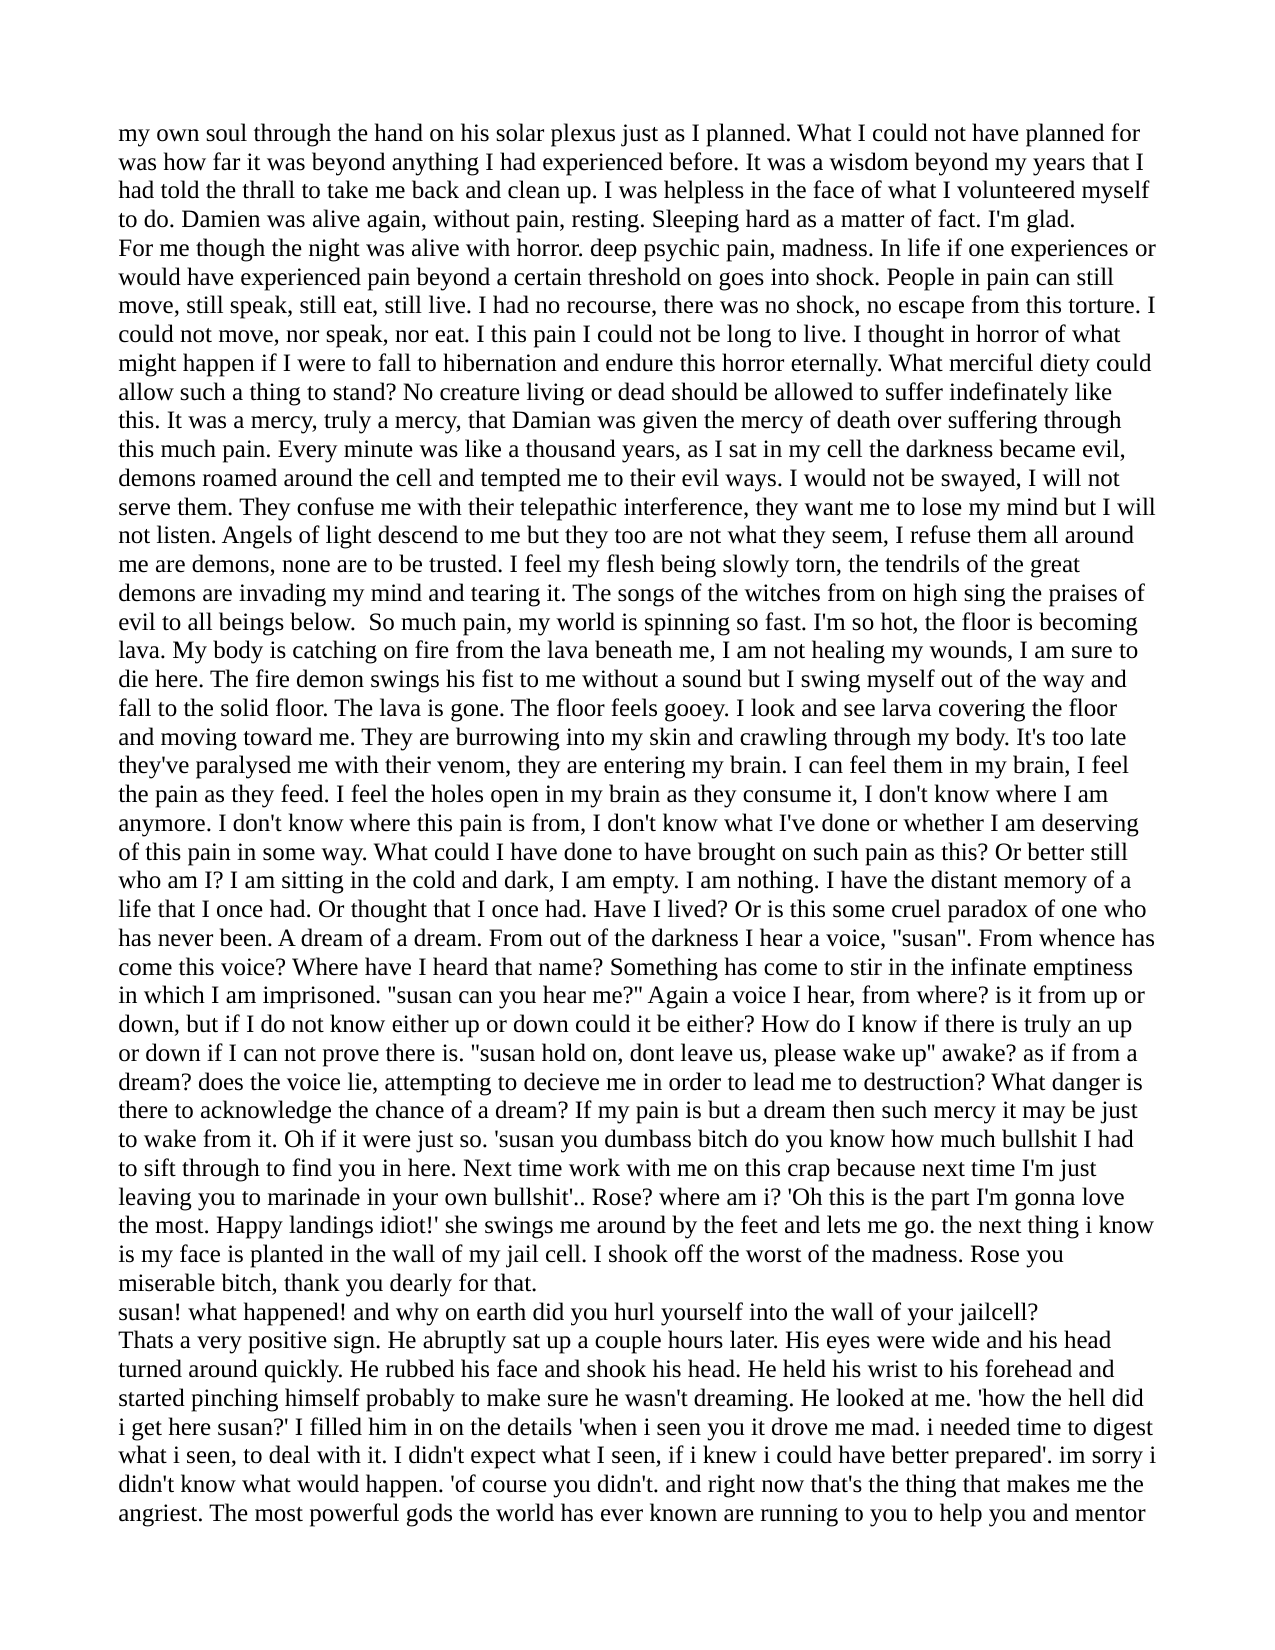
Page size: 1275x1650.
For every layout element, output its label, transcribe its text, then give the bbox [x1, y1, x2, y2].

text Thats a very positive sign. He abruptly sat up a couple hours later. His eyes were wide and his head turned around quickly. He rubbed his face and shook his head. He held his wrist to his forehead and started pinching himself probably to make sure he wasn't dreaming. He looked at me. 'how the hell did i get here susan?' I filled him in on the details 'when i seen you it drove me mad. i needed time to digest what i seen, to deal with it. I didn't expect what I seen, if i knew i could have better prepared'. im sorry i didn't know what would happen. 'of course you didn't. and right now that's the thing that makes me the angriest. The most powerful gods the world has ever known are running to you to help you and mentor [118, 1326, 1157, 1527]
text susan! what happened! and why on earth did you hurl yourself into the wall of your jailcell? [118, 1297, 1157, 1326]
text my own soul through the hand on his solar plexus just as I planned. What I could not have planned for was how far it was beyond anything I had experienced before. It was a wisdom beyond my years that I had told the thrall to take me back and clean up. I was helpless in the face of what I volunteered myself to do. Damien was alive again, without pain, resting. Sleeping hard as a matter of fact. I'm glad. [118, 118, 1157, 233]
text For me though the night was alive with horror. deep psychic pain, madness. In life if one experiences or would have experienced pain beyond a certain threshold on goes into shock. People in pain can still move, still speak, still eat, still live. I had no recourse, there was no shock, no escape from this torture. I could not move, nor speak, nor eat. I this pain I could not be long to live. I thought in horror of what might happen if I were to fall to hibernation and endure this horror eternally. What merciful diety could allow such a thing to stand? No creature living or dead should be allowed to suffer indefinately like this. It was a mercy, truly a mercy, that Damian was given the mercy of death over suffering through this much pain. Every minute was like a thousand years, as I sat in my cell the darkness became evil, demons roamed around the cell and tempted me to their evil ways. I would not be swayed, I will not serve them. They confuse me with their telepathic interference, they want me to lose my mind but I will not listen. Angels of light descend to me but they too are not what they seem, I refuse them all around me are demons, none are to be trusted. I feel my flesh being slowly torn, the tendrils of the great demons are invading my mind and tearing it. The songs of the witches from on high sing the praises of evil to all beings below. So much pain, my world is spinning so fast. I'm so hot, the floor is becoming lava. My body is catching on fire from the lava beneath me, I am not healing my wounds, I am sure to die here. The fire demon swings his fist to me without a sound but I swing myself out of the way and fall to the solid floor. The lava is gone. The floor feels gooey. I look and see larva covering the floor and moving toward me. They are burrowing into my skin and crawling through my body. It's too late they've paralysed me with their venom, they are entering my brain. I can feel them in my brain, I feel the pain as they feed. I feel the holes open in my brain as they consume it, I don't know where I am anymore. I don't know where this pain is from, I don't know what I've done or whether I am deserving of this pain in some way. What could I have done to have brought on such pain as this? Or better still who am I? I am sitting in the cold and dark, I am empty. I am nothing. I have the distant memory of a life that I once had. Or thought that I once had. Have I lived? Or is this some cruel paradox of one who has never been. A dream of a dream. From out of the darkness I hear a voice, ''susan''. From whence has come this voice? Where have I heard that name? Something has come to stir in the infinate emptiness in which I am imprisoned. ''susan can you hear me?'' Again a voice I hear, from where? is it from up or down, but if I do not know either up or down could it be either? How do I know if there is truly an up or down if I can not prove there is. ''susan hold on, dont leave us, please wake up'' awake? as if from a dream? does the voice lie, attempting to decieve me in order to lead me to destruction? What danger is there to acknowledge the chance of a dream? If my pain is but a dream then such mercy it may be just to wake from it. Oh if it were just so. 'susan you dumbass bitch do you know how much bullshit I had to sift through to find you in here. Next time work with me on this crap because next time I'm just leaving you to marinade in your own bullshit'.. Rose? where am i? 'Oh this is the part I'm gonna love the most. Happy landings idiot!' she swings me around by the feet and lets me go. the next thing i know is my face is planted in the wall of my jail cell. I shook off the worst of the madness. Rose you miserable bitch, thank you dearly for that. [118, 233, 1157, 1297]
